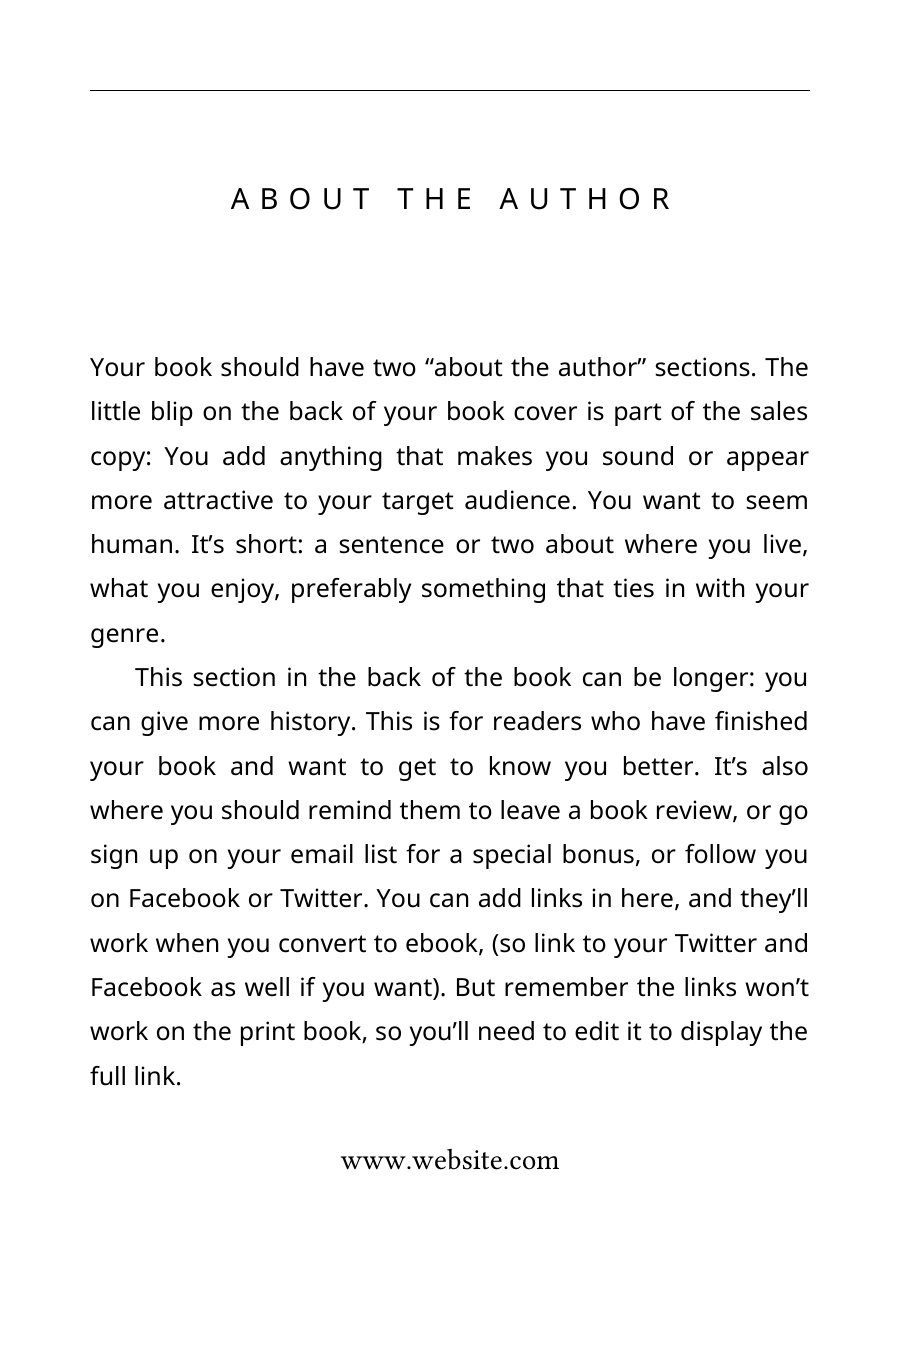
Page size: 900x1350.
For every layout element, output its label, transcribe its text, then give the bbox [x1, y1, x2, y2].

text Your book should have two “about the author” sections. The little blip on the back of your book cover is part of the sales copy: You add anything that makes you sound or appear more attractive to your target audience. You want to seem human. It’s short: a sentence or two about where you live, what you enjoy, preferably something that ties in with your genre. [90, 350, 810, 649]
subtitle ABOUT THE AUTHOR [90, 178, 810, 218]
text This section in the back of the book can be longer: you can give more history. This is for readers who have finished your book and want to get to know you better. It’s also where you should remind them to leave a book review, or go sign up on your email list for a special bonus, or follow you on Facebook or Twitter. You can add links in here, and they’ll work when you convert to ebook, (so link to your Twitter and Facebook as well if you want). But remember the links won’t work on the print book, so you’ll need to edit it to display the full link. [90, 660, 810, 1092]
text www.website.com [90, 1143, 810, 1176]
